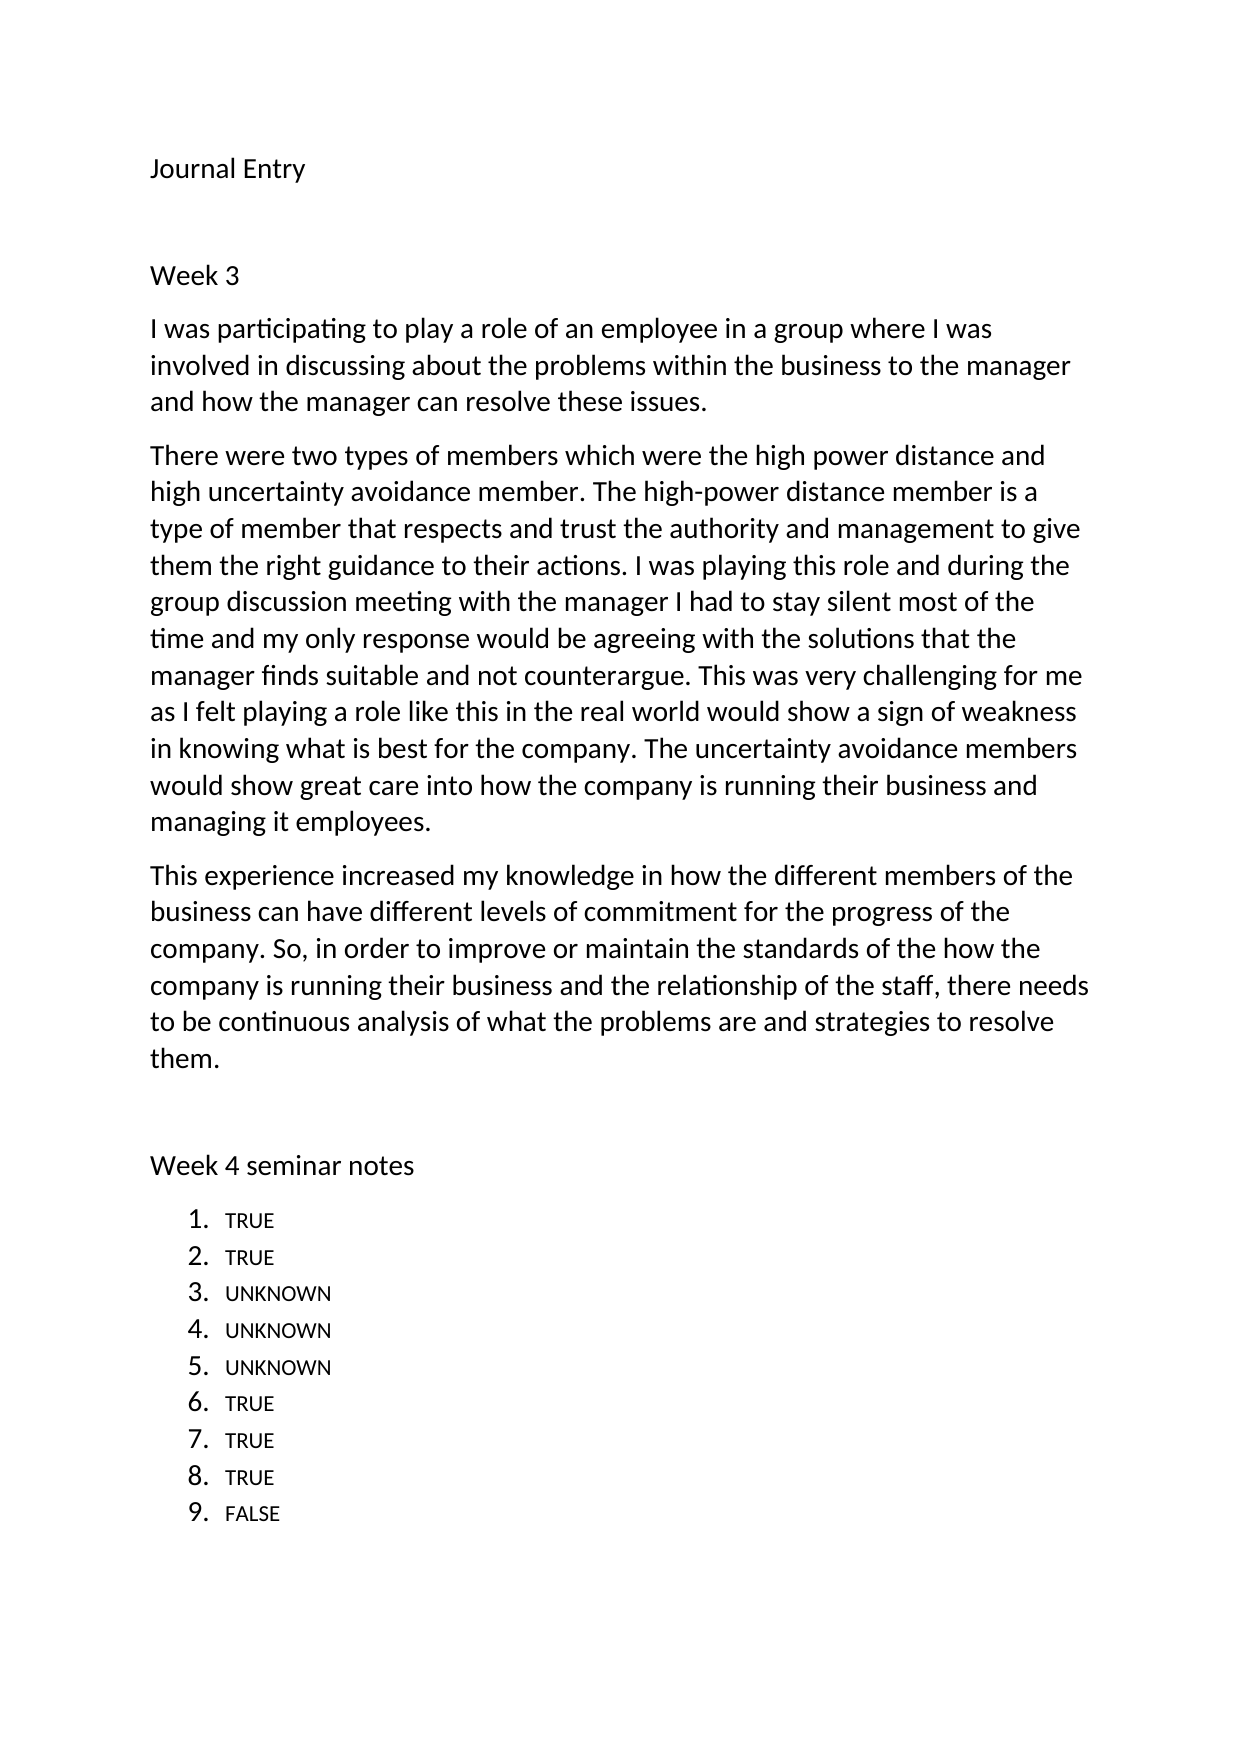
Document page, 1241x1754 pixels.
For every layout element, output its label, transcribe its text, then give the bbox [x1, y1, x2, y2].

text I was participating to play a role of an employee in a group where I was involved in discussing about the problems within the business to the manager and how the manager can resolve these issues. [150, 310, 1090, 419]
list UNKNOWN [187, 1310, 1090, 1346]
text Journal Entry [150, 150, 1090, 186]
list TRUE [187, 1383, 1090, 1419]
list TRUE [187, 1200, 1090, 1236]
list UNKNOWN [187, 1347, 1090, 1382]
list TRUE [187, 1420, 1090, 1456]
text This experience increased my knowledge in how the different members of the business can have different levels of commitment for the progress of the company. So, in order to improve or maintain the standards of the how the company is running their business and the relationship of the staff, there needs to be continuous analysis of what the problems are and strategies to resolve them. [150, 857, 1090, 1076]
text Week 3 [150, 257, 1090, 292]
list TRUE [187, 1457, 1090, 1492]
list UNKNOWN [187, 1273, 1090, 1309]
list TRUE [187, 1237, 1090, 1272]
text There were two types of members which were the high power distance and high uncertainty avoidance member. The high-power distance member is a type of member that respects and trust the authority and management to give them the right guidance to their actions. I was playing this role and during the group discussion meeting with the manager I had to stay silent most of the time and my only response would be agreeing with the solutions that the manager finds suitable and not counterargue. This was very challenging for me as I felt playing a role like this in the real world would show a sign of weakness in knowing what is best for the company. The uncertainty avoidance members would show great care into how the company is running their business and managing it employees. [150, 437, 1090, 839]
text Week 4 seminar notes [150, 1147, 1090, 1182]
list FALSE [187, 1493, 1090, 1529]
